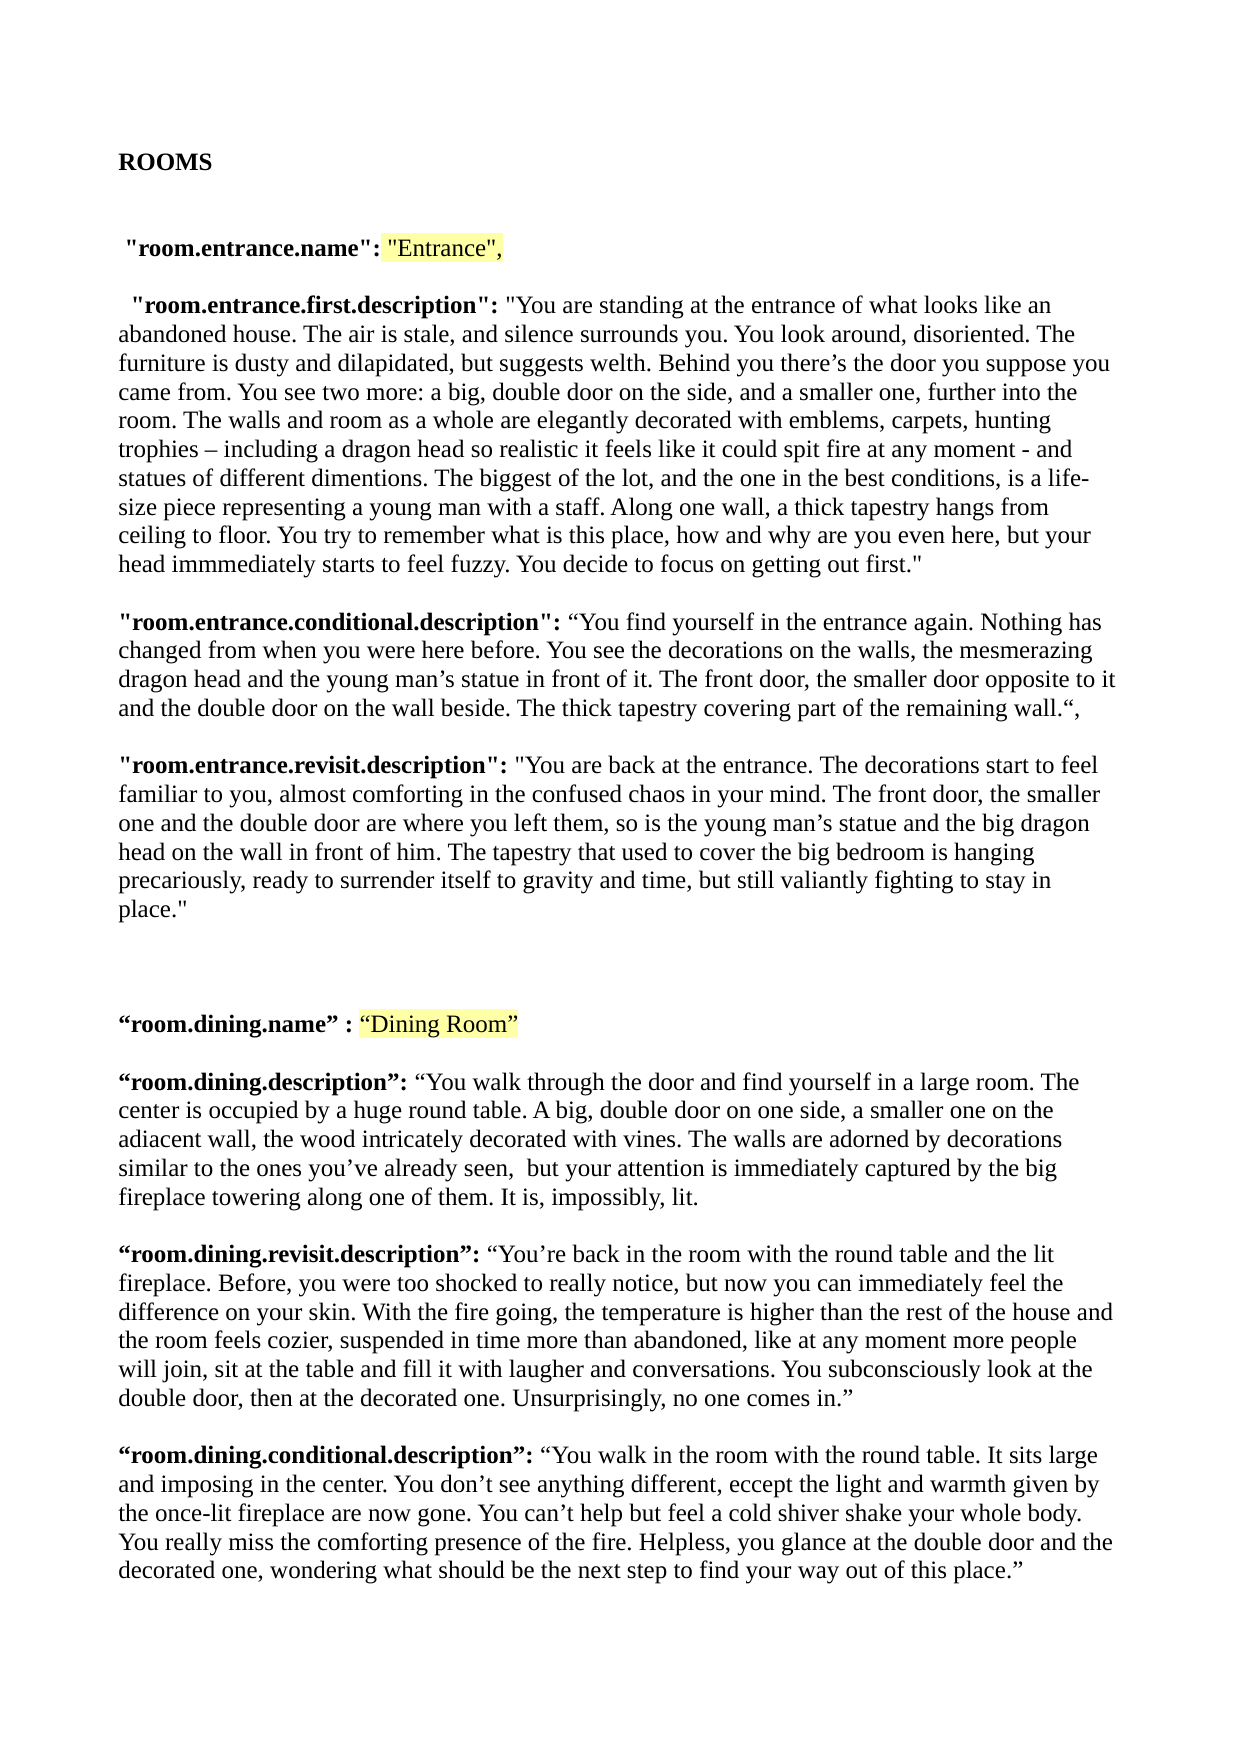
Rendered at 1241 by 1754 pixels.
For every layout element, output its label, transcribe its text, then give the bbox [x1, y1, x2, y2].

text “room.dining.conditional.description”: “You walk in the room with the round table. It sits large and imposing in the center. You don’t see anything different, eccept the light and warmth given by the once-lit fireplace are now gone. You can’t help but feel a cold shiver shake your whole body. You really miss the comforting presence of the fire. Helpless, you glance at the double door and the decorated one, wondering what should be the next step to find your way out of this place.” [118, 1412, 1122, 1584]
text “room.dining.description”: “You walk through the door and find yourself in a large room. The center is occupied by a huge round table. A big, double door on one side, a smaller one on the adiacent wall, the wood intricately decorated with vines. The walls are adorned by decorations similar to the ones you’ve already seen, but your attention is immediately captured by the big fireplace towering along one of them. It is, impossibly, lit. [118, 1067, 1122, 1211]
text "room.entrance.first.description": "You are standing at the entrance of what looks like an abandoned house. The air is stale, and silence surrounds you. You look around, disoriented. The furniture is dusty and dilapidated, but suggests welth. Behind you there’s the door you suppose you came from. You see two more: a big, double door on the side, and a smaller one, further into the room. The walls and room as a whole are elegantly decorated with emblems, carpets, hunting trophies – including a dragon head so realistic it feels like it could spit fire at any moment - and statues of different dimentions. The biggest of the lot, and the one in the best conditions, is a life-size piece representing a young man with a staff. Along one wall, a thick tapestry hangs from ceiling to floor. You try to remember what is this place, how and why are you even here, but your head immmediately starts to feel fuzzy. You decide to focus on getting out first." [118, 262, 1122, 578]
text "room.entrance.name": "Entrance", [118, 233, 1122, 262]
text “room.dining.revisit.description”: “You’re back in the room with the round table and the lit fireplace. Before, you were too shocked to really notice, but now you can immediately feel the difference on your skin. With the fire going, the temperature is higher than the rest of the house and the room feels cozier, suspended in time more than abandoned, like at any moment more people will join, sit at the table and fill it with laugher and conversations. You subconsciously look at the double door, then at the decorated one. Unsurprisingly, no one comes in.” [118, 1239, 1122, 1412]
text "room.entrance.revisit.description": "You are back at the entrance. The decorations start to feel familiar to you, almost comforting in the confused chaos in your mind. The front door, the smaller one and the double door are where you left them, so is the young man’s statue and the big dragon head on the wall in front of him. The tapestry that used to cover the big bedroom is hanging precariously, ready to surrender itself to gravity and time, but still valiantly fighting to stay in place." [118, 751, 1122, 923]
text "room.entrance.conditional.description": “You find yourself in the entrance again. Nothing has changed from when you were here before. You see the decorations on the walls, the mesmerazing dragon head and the young man’s statue in front of it. The front door, the smaller door opposite to it and the double door on the wall beside. The thick tapestry covering part of the remaining wall.“, [118, 607, 1122, 722]
text “room.dining.name” : “Dining Room” [118, 1009, 1122, 1038]
text ROOMS [118, 147, 1122, 176]
